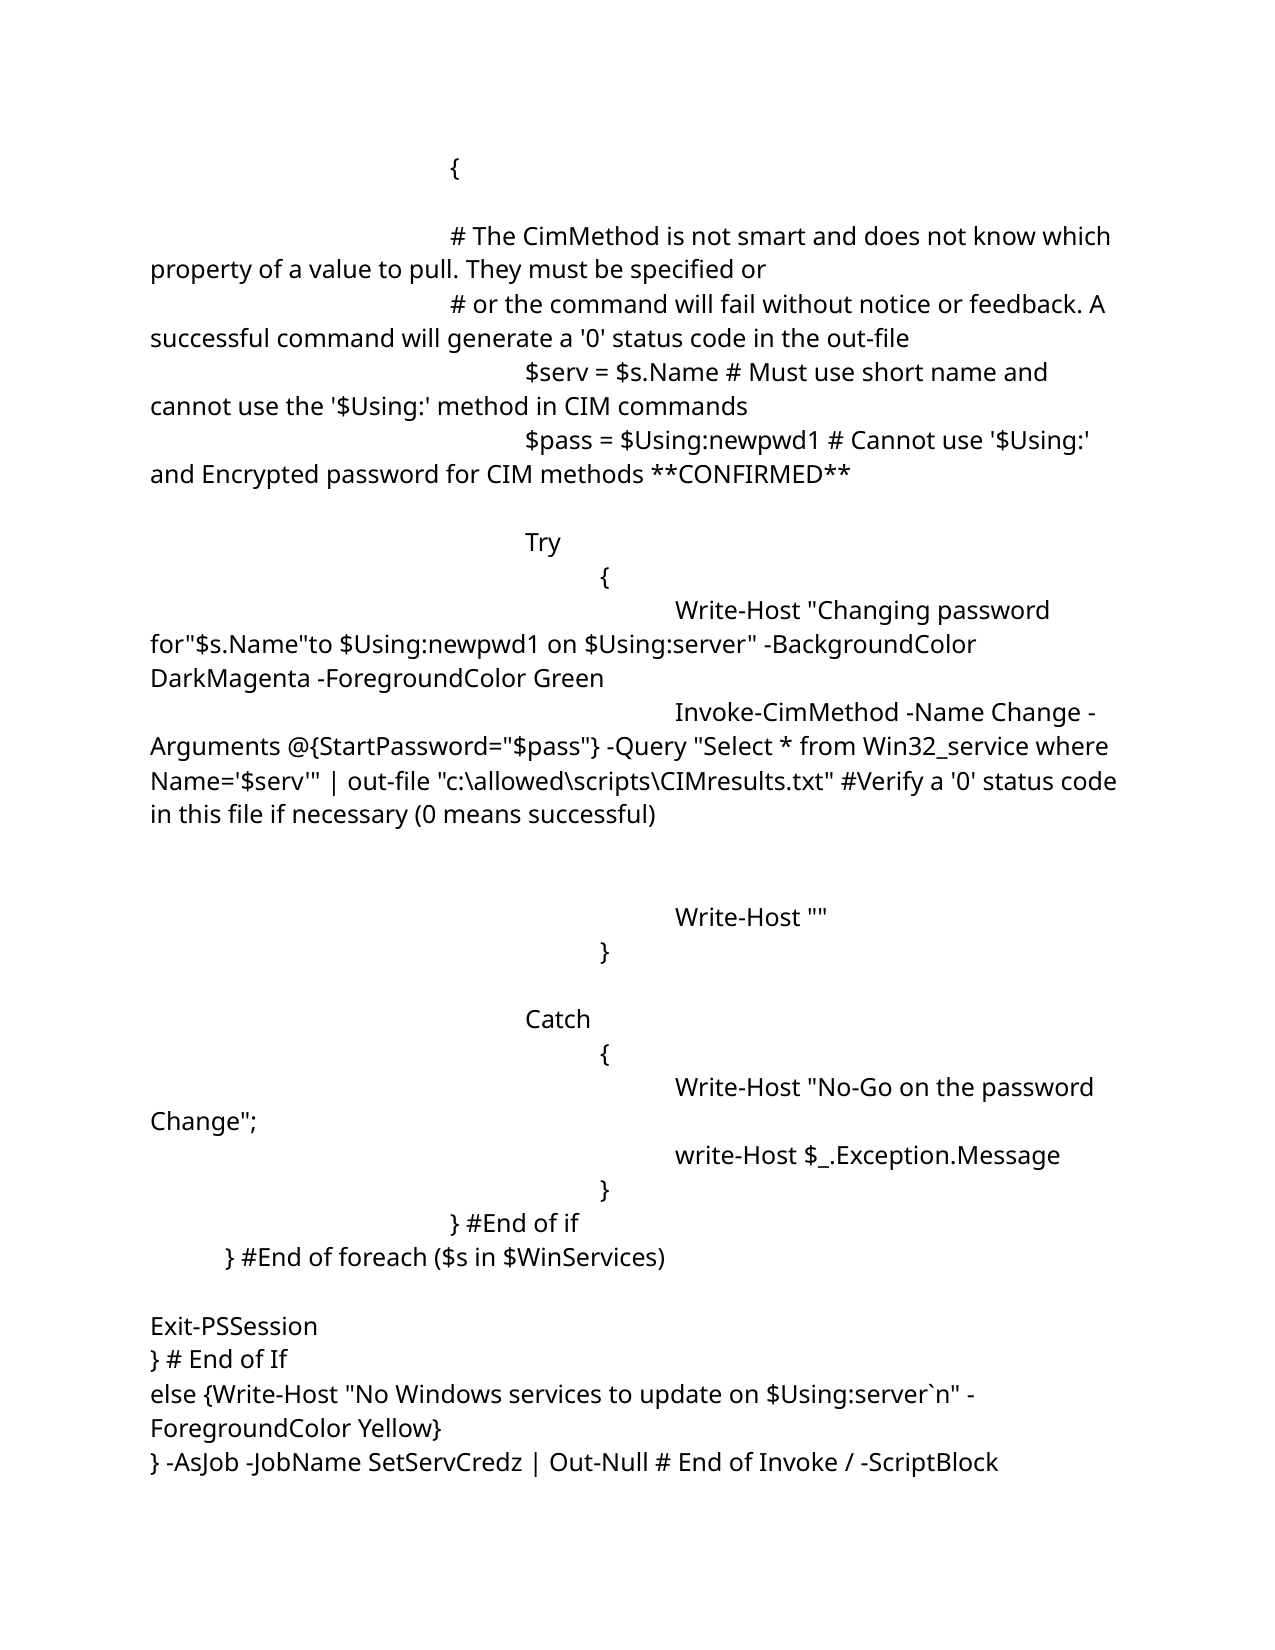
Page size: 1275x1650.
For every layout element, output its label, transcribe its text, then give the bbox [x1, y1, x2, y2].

text } [150, 933, 1125, 967]
text } -AsJob -JobName SetServCredz | Out-Null # End of Invoke / -ScriptBlock [150, 1444, 1125, 1478]
text } #End of if [150, 1206, 1125, 1240]
text } #End of foreach ($s in $WinServices) [150, 1240, 1125, 1274]
text write-Host $_.Exception.Message [150, 1138, 1125, 1172]
text } # End of If [150, 1342, 1125, 1376]
text Exit-PSSession [150, 1308, 1125, 1342]
text Write-Host "No-Go on the password Change"; [150, 1070, 1125, 1138]
text $serv = $s.Name # Must use short name and cannot use the '$Using:' method in CIM commands [150, 354, 1125, 422]
text Catch [150, 1002, 1125, 1036]
text { [150, 1036, 1125, 1070]
text Write-Host "Changing password for"$s.Name"to $Using:newpwd1 on $Using:server" -BackgroundColor DarkMagenta -ForegroundColor Green [150, 593, 1125, 695]
text { [150, 559, 1125, 593]
text # The CimMethod is not smart and does not know which property of a value to pull. They must be specified or [150, 218, 1125, 286]
text } [150, 1172, 1125, 1206]
text Invoke-CimMethod -Name Change -Arguments @{StartPassword="$pass"} -Query "Select * from Win32_service where Name='$serv'" | out-file "c:\allowed\scripts\CIMresults.txt" #Verify a '0' status code in this file if necessary (0 means successful) [150, 695, 1125, 831]
text $pass = $Using:newpwd1 # Cannot use '$Using:' and Encrypted password for CIM methods **CONFIRMED** [150, 422, 1125, 491]
text # or the command will fail without notice or feedback. A successful command will generate a '0' status code in the out-file [150, 286, 1125, 354]
text Try [150, 525, 1125, 559]
text { [150, 150, 1125, 184]
text else {Write-Host "No Windows services to update on $Using:server`n" -ForegroundColor Yellow} [150, 1376, 1125, 1444]
text Write-Host "" [150, 899, 1125, 933]
